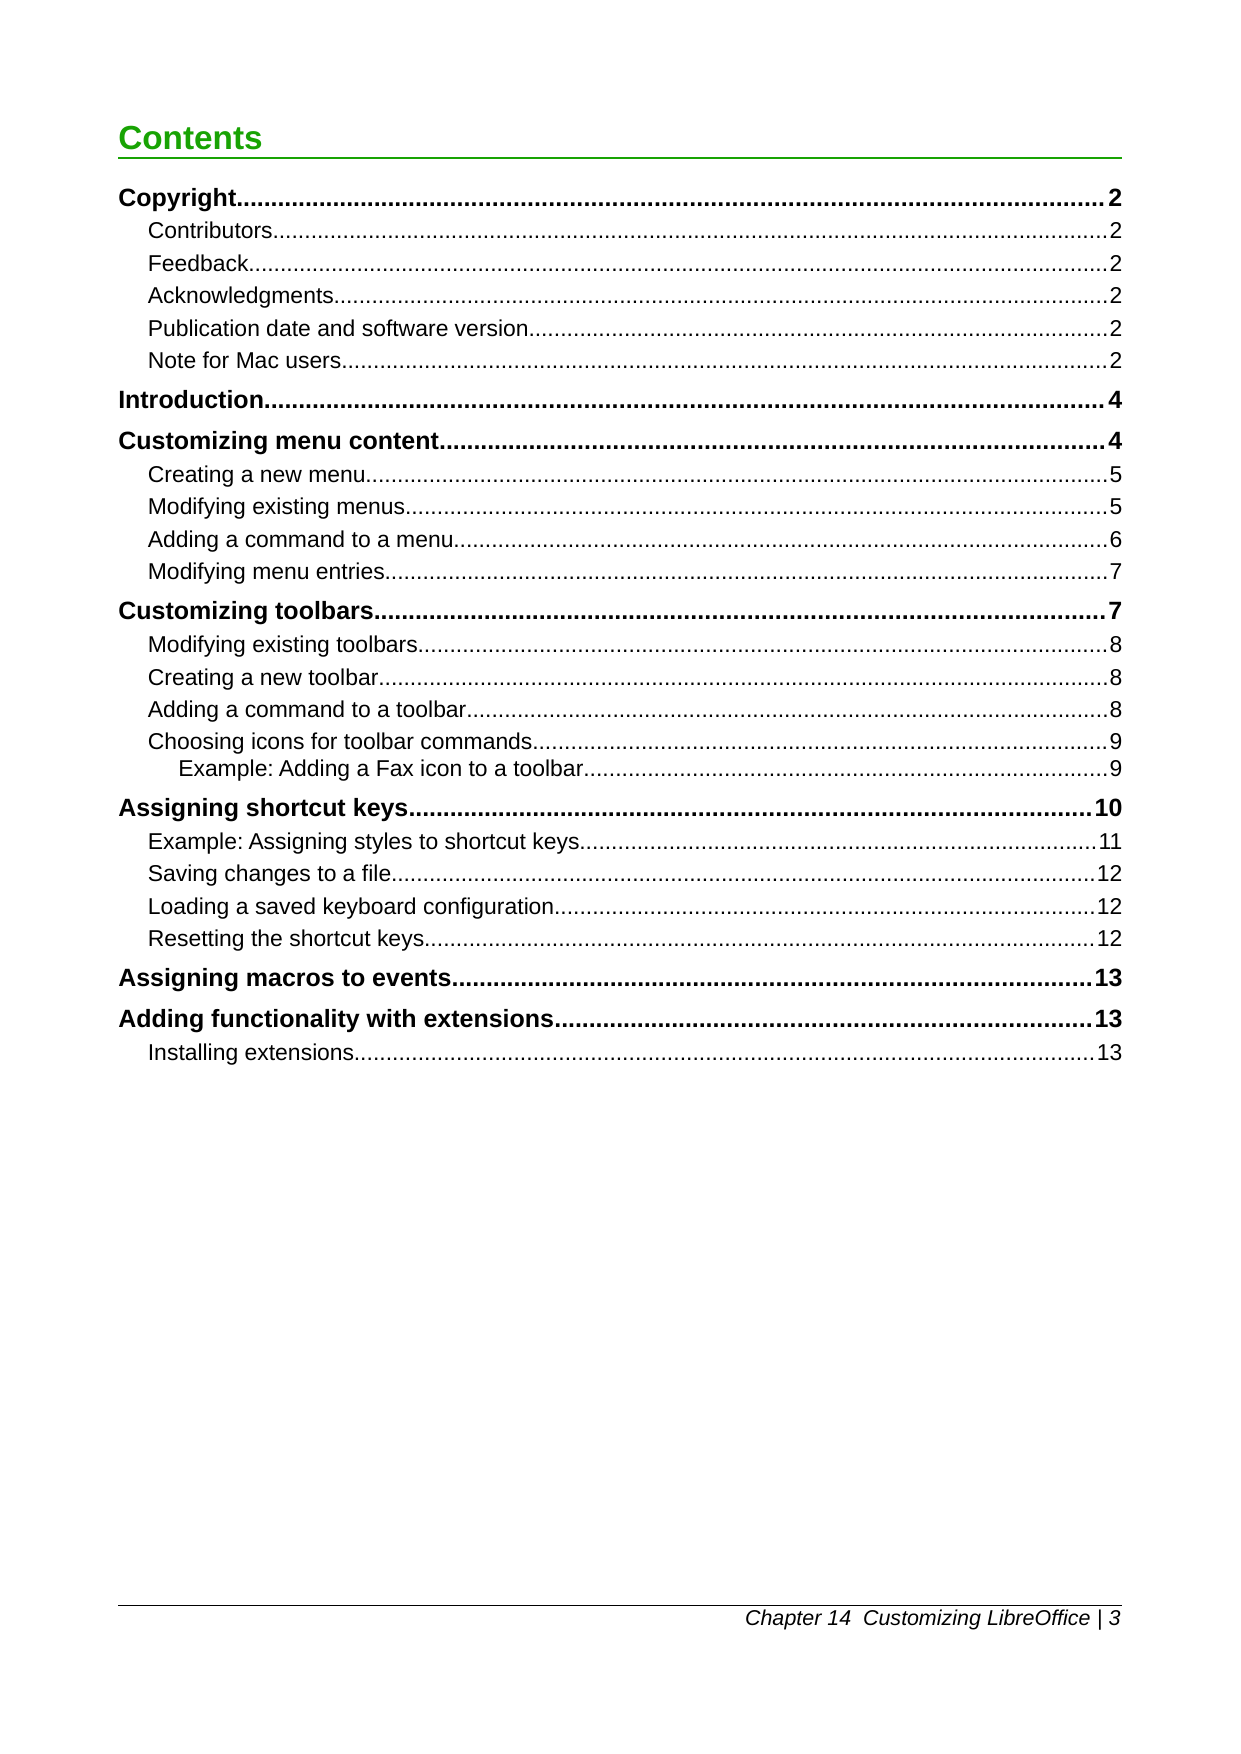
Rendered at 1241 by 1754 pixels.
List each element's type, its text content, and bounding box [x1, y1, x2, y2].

text Creating a new menu 5 [148, 461, 1122, 487]
text Adding a command to a toolbar 8 [148, 696, 1122, 722]
text Copyright 2 [118, 183, 1122, 211]
text Introduction 4 [118, 385, 1122, 414]
text Installing extensions 13 [148, 1039, 1122, 1065]
text Acknowledgments 2 [148, 282, 1122, 308]
text Assigning shortcut keys 10 [118, 793, 1122, 822]
text Example: Adding a Fax icon to a toolbar 9 [178, 755, 1122, 781]
text Note for Mac users 2 [148, 347, 1122, 373]
text Modifying menu entries 7 [148, 558, 1122, 584]
text Loading a saved keyboard configuration 12 [148, 893, 1122, 919]
text Adding a command to a menu 6 [148, 526, 1122, 552]
text Resetting the shortcut keys 12 [148, 925, 1122, 951]
text Example: Assigning styles to shortcut keys 11 [148, 828, 1122, 854]
text Modifying existing toolbars 8 [148, 631, 1122, 657]
text Assigning macros to events 13 [118, 963, 1122, 992]
text Contributors 2 [148, 217, 1122, 244]
text Feedback 2 [148, 250, 1122, 276]
subtitle Contents [118, 118, 1122, 157]
text Adding functionality with extensions 13 [118, 1004, 1122, 1033]
text Customizing toolbars 7 [118, 596, 1122, 625]
text Creating a new toolbar 8 [148, 663, 1122, 690]
text Saving changes to a file 12 [148, 860, 1122, 887]
text Choosing icons for toolbar commands 9 [148, 728, 1122, 755]
text Publication date and software version 2 [148, 314, 1122, 341]
text Customizing menu content 4 [118, 426, 1122, 455]
text Modifying existing menus 5 [148, 493, 1122, 519]
